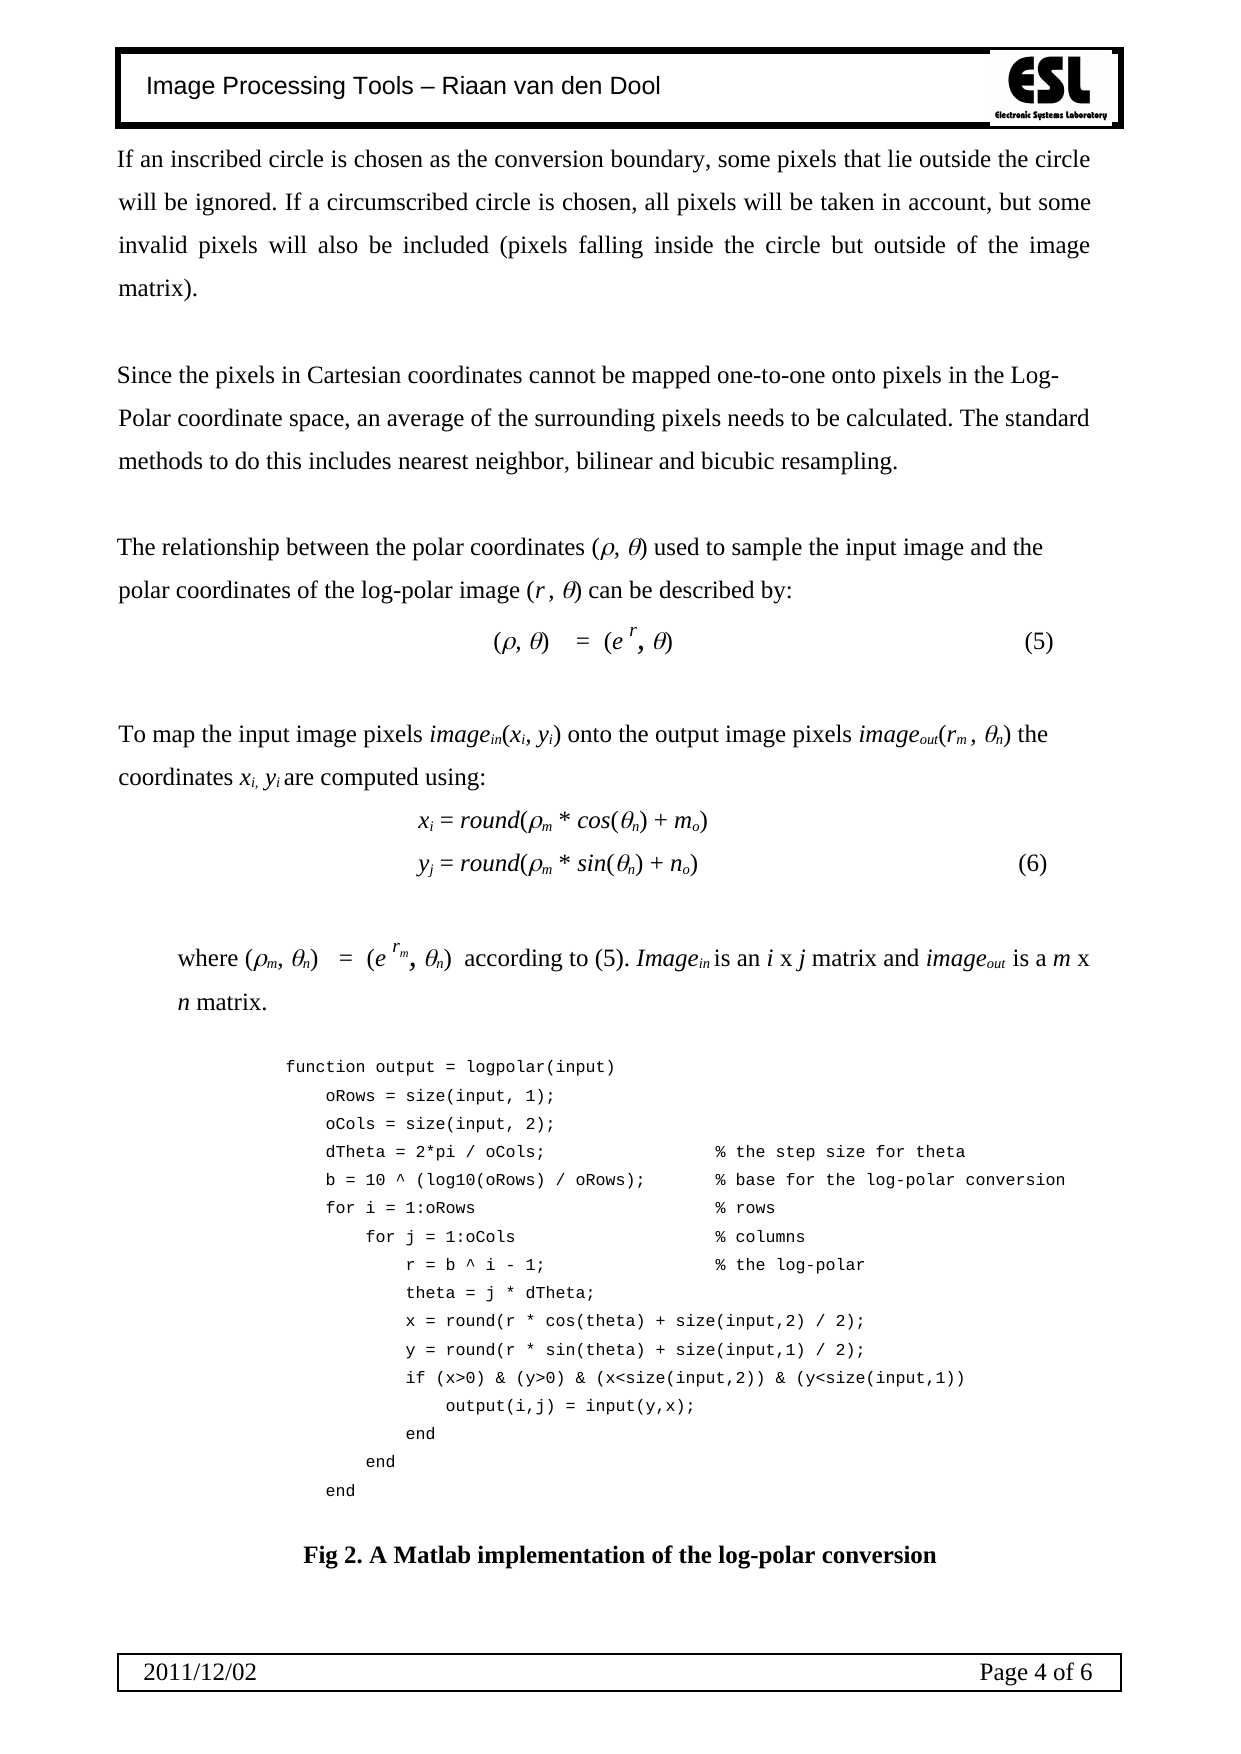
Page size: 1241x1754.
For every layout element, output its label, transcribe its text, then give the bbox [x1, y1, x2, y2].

text where (m, n) = (e rm, n) according to (5). Imagein is an i x j matrix and imageout is a m x n matrix. [177, 935, 1092, 1016]
text end [285, 1454, 1092, 1473]
text xi = round(m * cos(n) + mo) [343, 805, 1092, 834]
text output(i,j) = input(y,x); [285, 1398, 1092, 1416]
text To map the input image pixels imagein(xi, yi) onto the output image pixels imageout(rm , n) the coordinates xi, yi are computed using: [117, 719, 1092, 791]
text yj = round(m * sin(n) + no) (6) [343, 848, 1092, 877]
text theta = j * dTheta; [285, 1285, 1092, 1303]
text Fig 2. A Matlab implementation of the log-polar conversion [118, 1540, 1122, 1568]
text end [285, 1426, 1092, 1445]
text dTheta = 2*pi / oCols; % the step size for theta [285, 1143, 1092, 1162]
text if (x>0) & (y>0) & (x<size(input,2)) & (y<size(input,1)) [285, 1369, 1092, 1388]
text x = round(r * cos(theta) + size(input,2) / 2); [285, 1313, 1092, 1332]
text end [285, 1482, 1092, 1501]
text function output = logpolar(input) [285, 1059, 1092, 1078]
text (, ) = (e r, ) (5) [117, 618, 1092, 657]
picture [991, 52, 1111, 125]
text Since the pixels in Cartesian coordinates cannot be mapped one-to-one onto pixels in the Log-Polar coordinate space, an average of the surrounding pixels needs to be calculated. The standard methods to do this includes nearest neighbor, bilinear and bicubic resampling. [117, 360, 1092, 475]
text The relationship between the polar coordinates (, ) used to sample the input image and the polar coordinates of the log-polar image (r , ) can be described by: [117, 532, 1092, 604]
text for i = 1:oRows % rows [285, 1200, 1092, 1219]
text If an inscribed circle is chosen as the conversion boundary, some pixels that lie outside the circle will be ignored. If a circumscribed circle is chosen, all pixels will be taken in account, but some invalid pixels will also be included (pixels falling inside the circle but outside of the image matrix). [117, 144, 1092, 302]
text y = round(r * sin(theta) + size(input,1) / 2); [285, 1341, 1092, 1360]
text oCols = size(input, 2); [285, 1115, 1092, 1134]
text oRows = size(input, 1); [285, 1087, 1092, 1106]
text b = 10 ^ (log10(oRows) / oRows); % base for the log-polar conversion [285, 1172, 1092, 1191]
text r = b ^ i - 1; % the log-polar [285, 1256, 1092, 1275]
text for j = 1:oCols % columns [285, 1228, 1092, 1247]
